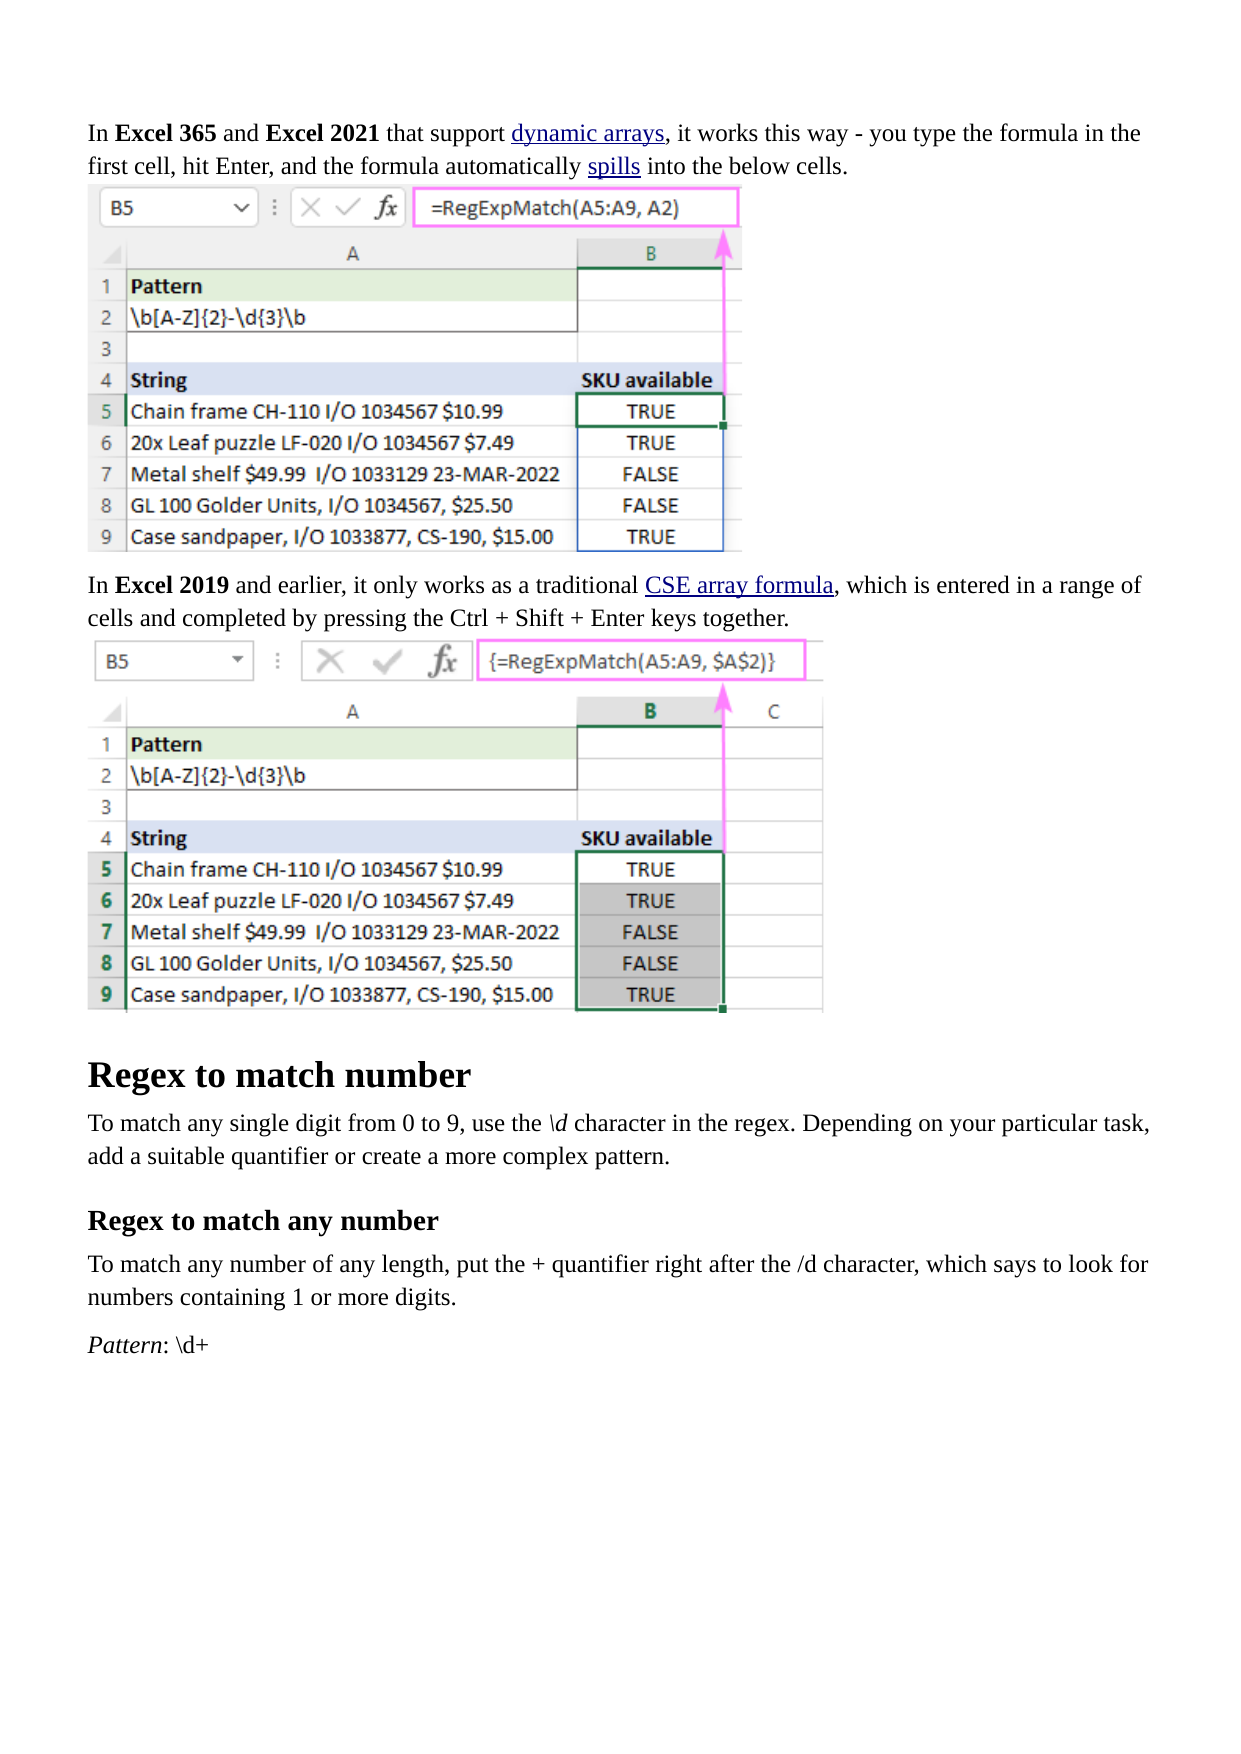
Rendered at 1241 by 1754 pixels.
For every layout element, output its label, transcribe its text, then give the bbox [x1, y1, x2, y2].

picture [87, 184, 743, 552]
text To match any number of any length, put the + quantifier right after the /d character, which says to look for numbers containing 1 or more digits. [87, 1249, 1162, 1311]
text In Excel 2019 and earlier, it only works as a traditional CSE array formula, which is entered in a range of cells and completed by pressing the Ctrl + Shift + Enter keys together. [87, 570, 1162, 1013]
picture [87, 636, 824, 1013]
text To match any single digit from 0 to 9, use the \d character in the regex. Depending on your particular task, add a suitable quantifier or create a more complex pattern. [87, 1108, 1162, 1170]
subtitle Regex to match any number [87, 1203, 1162, 1237]
subtitle Regex to match number [87, 1052, 1162, 1096]
text In Excel 365 and Excel 2021 that support dynamic arrays, it works this way - you type the formula in the first cell, hit Enter, and the formula automatically spills into the below cells. [87, 118, 1162, 551]
text Pattern: \d+ [87, 1330, 1162, 1359]
